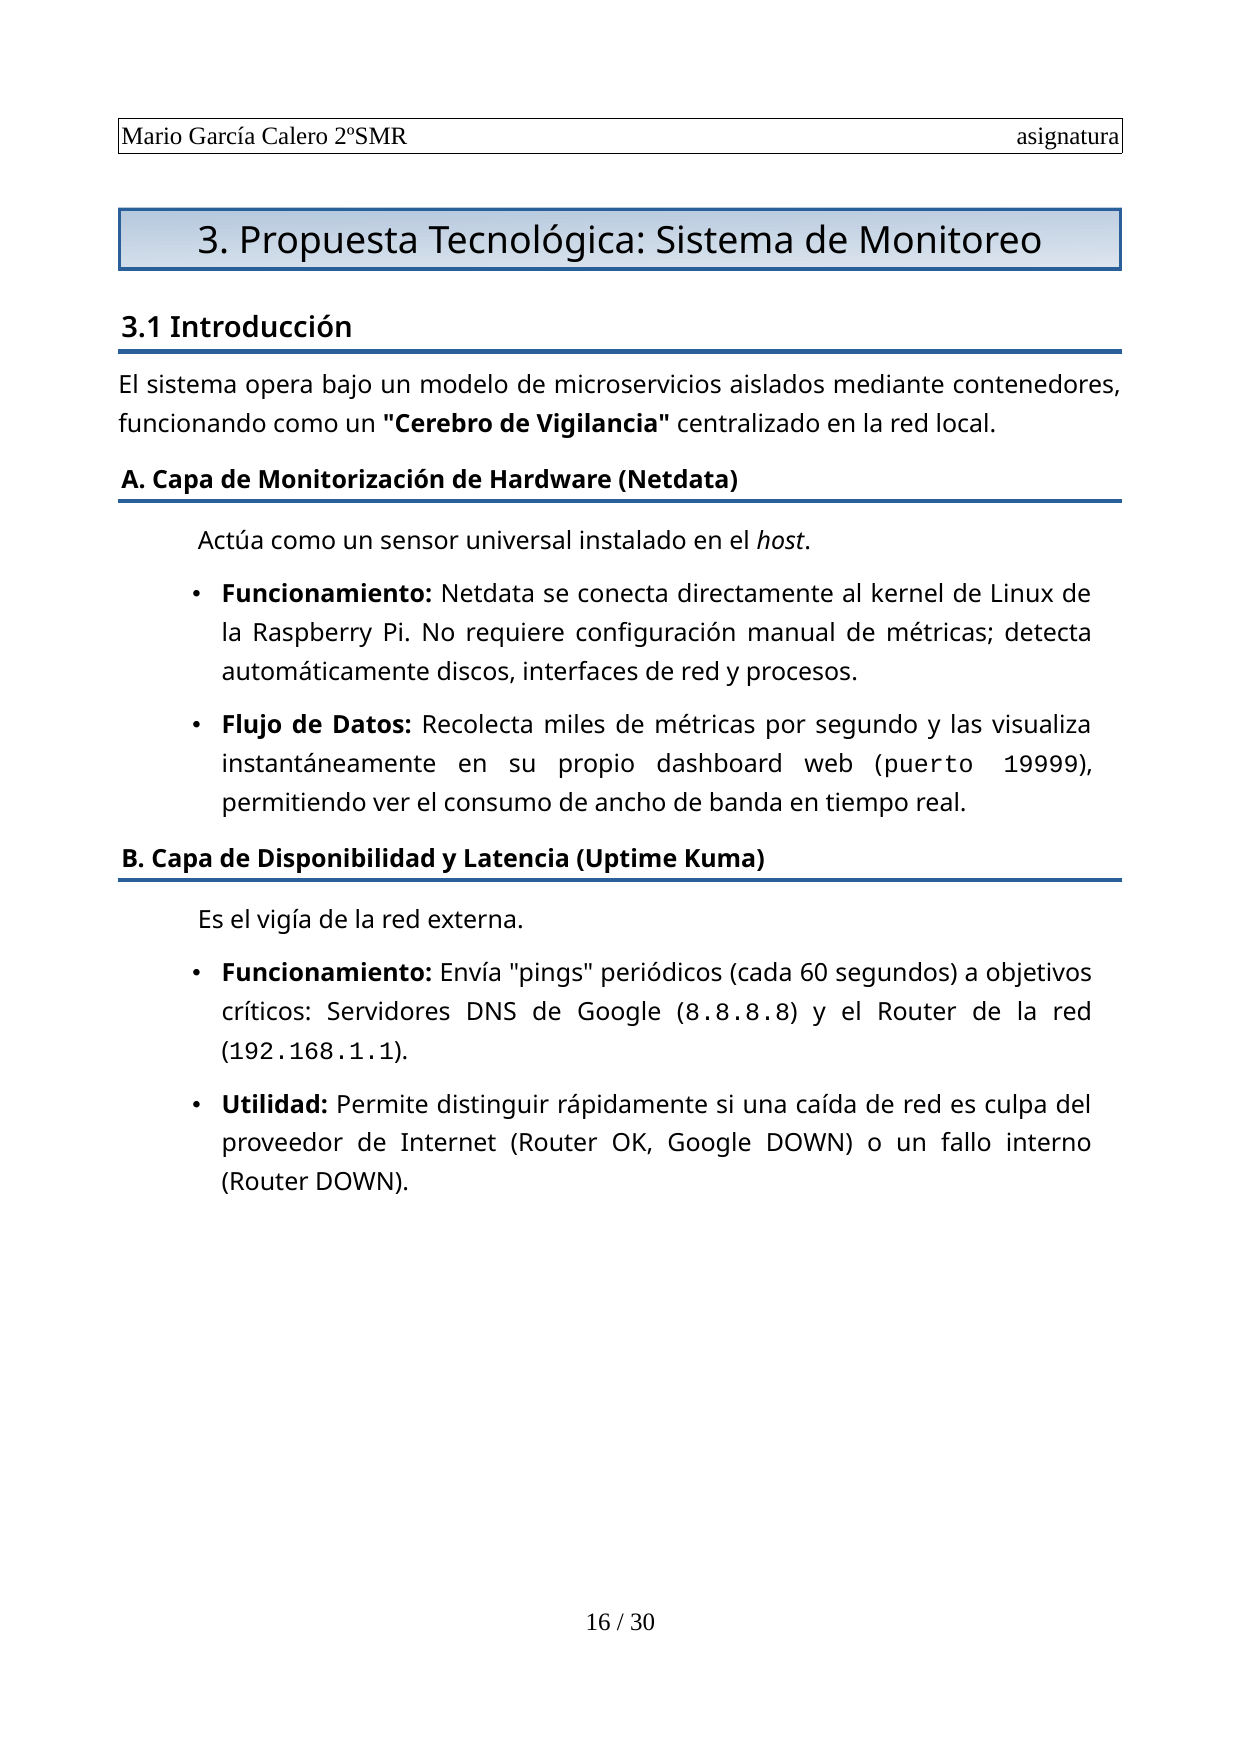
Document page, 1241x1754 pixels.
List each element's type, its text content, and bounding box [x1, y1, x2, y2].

list Utilidad: Permite distinguir rápidamente si una caída de red es culpa del proveedor de Internet (Router OK, Google DOWN) o un fallo interno (Router DOWN). [192, 1086, 1093, 1198]
list Funcionamiento: Netdata se conecta directamente al kernel de Linux de la Raspberry Pi. No requiere configuración manual de métricas; detecta automáticamente discos, interfaces de red y procesos. [192, 576, 1093, 687]
subtitle 3. Propuesta Tecnológica: Sistema de Monitoreo [121, 211, 1119, 267]
subtitle A. Capa de Monitorización de Hardware (Netdata) [118, 459, 1122, 499]
text Actúa como un sensor universal instalado en el host. [148, 522, 1093, 557]
subtitle 3.1 Introducción [118, 304, 1122, 349]
list Flujo de Datos: Recolecta miles de métricas por segundo y las visualiza instantáneamente en su propio dashboard web (puerto 19999), permitiendo ver el consumo de ancho de banda en tiempo real. [192, 707, 1093, 818]
list Funcionamiento: Envía "pings" periódicos (cada 60 segundos) a objetivos críticos: Servidores DNS de Google (8.8.8.8) y el Router de la red (192.168.1.1). [192, 955, 1093, 1067]
text El sistema opera bajo un modelo de microservicios aislados mediante contenedores, funcionando como un "Cerebro de Vigilancia" centralizado en la red local. [118, 367, 1122, 439]
subtitle B. Capa de Disponibilidad y Latencia (Uptime Kuma) [118, 838, 1122, 878]
text Es el vigía de la red externa. [148, 902, 1093, 936]
